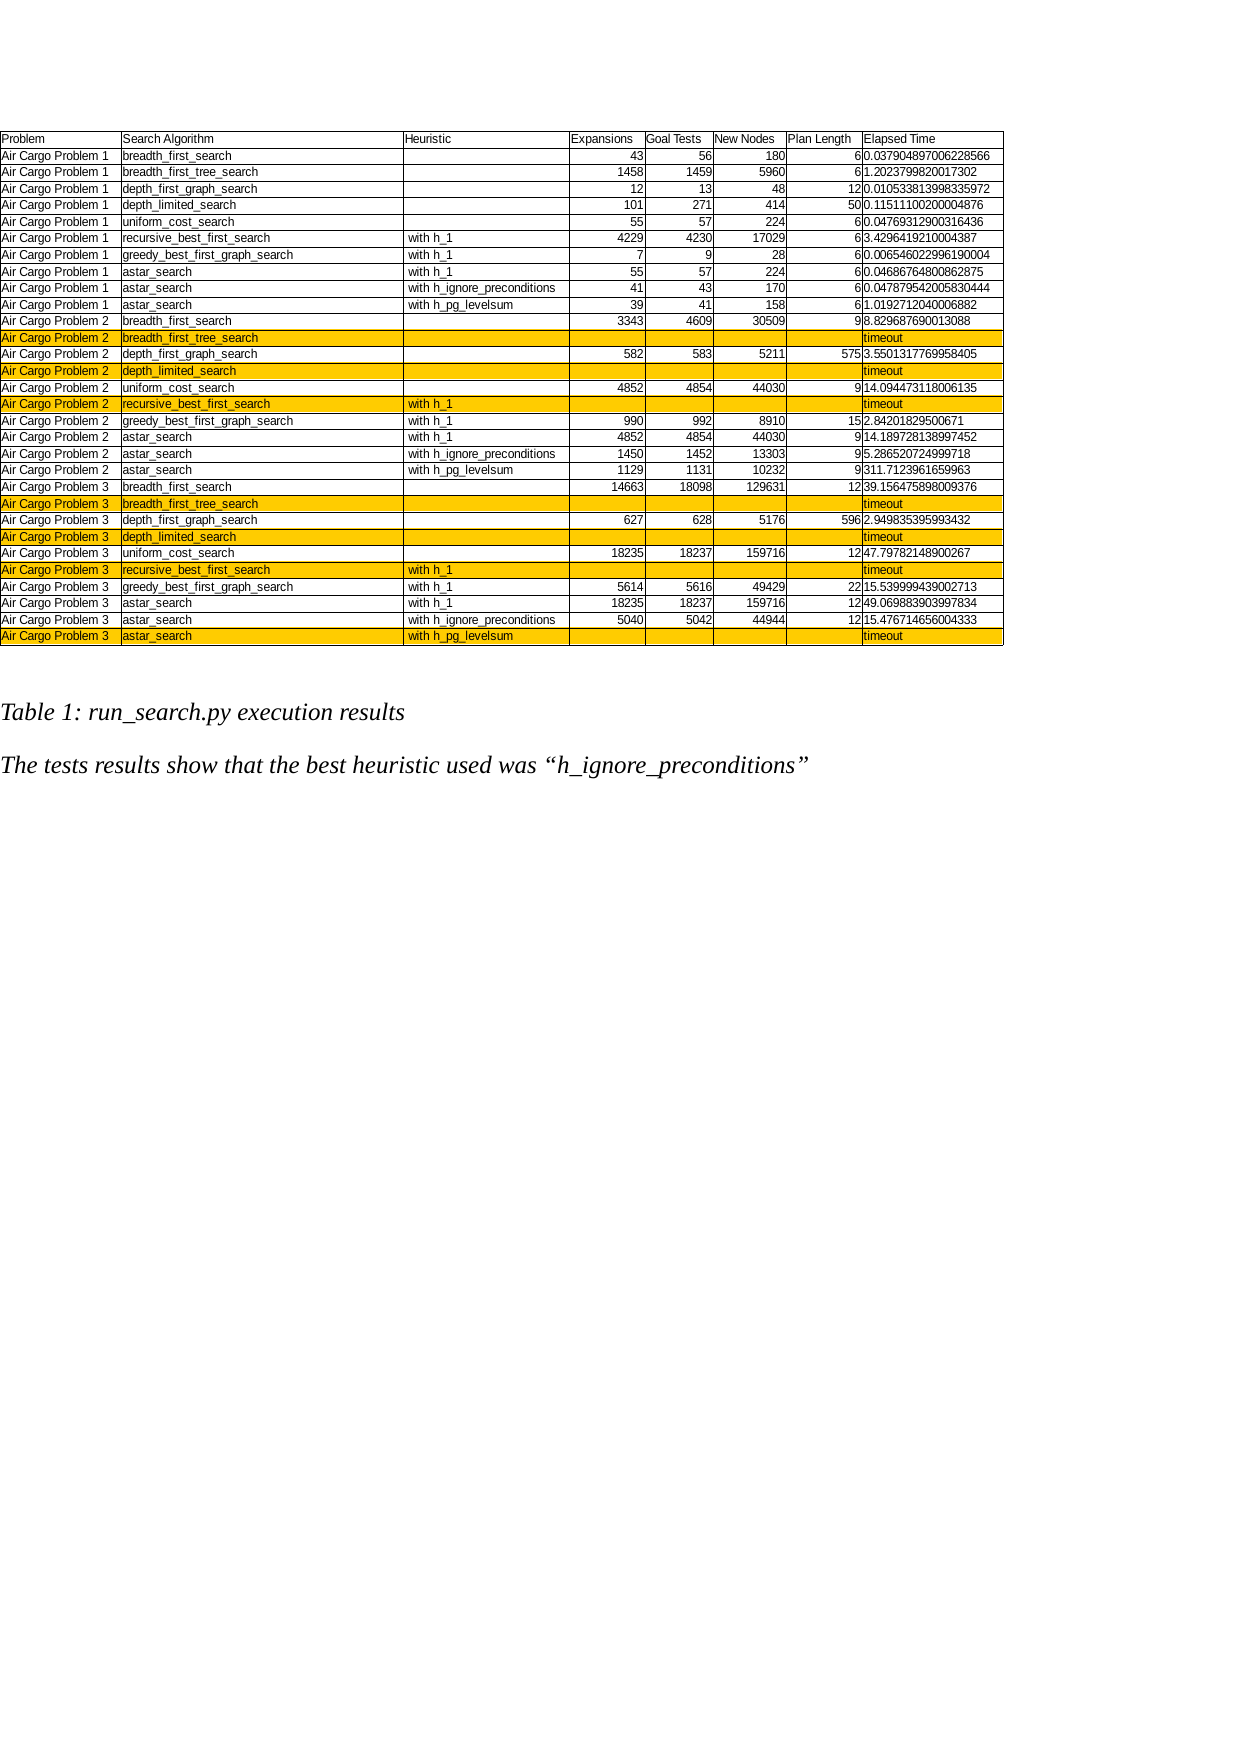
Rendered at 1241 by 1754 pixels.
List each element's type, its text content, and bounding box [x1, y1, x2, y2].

text Table 1: run_search.py execution results [0, 131, 1235, 725]
text The tests results show that the best heuristic used was “h_ignore_preconditions” [0, 750, 1235, 779]
